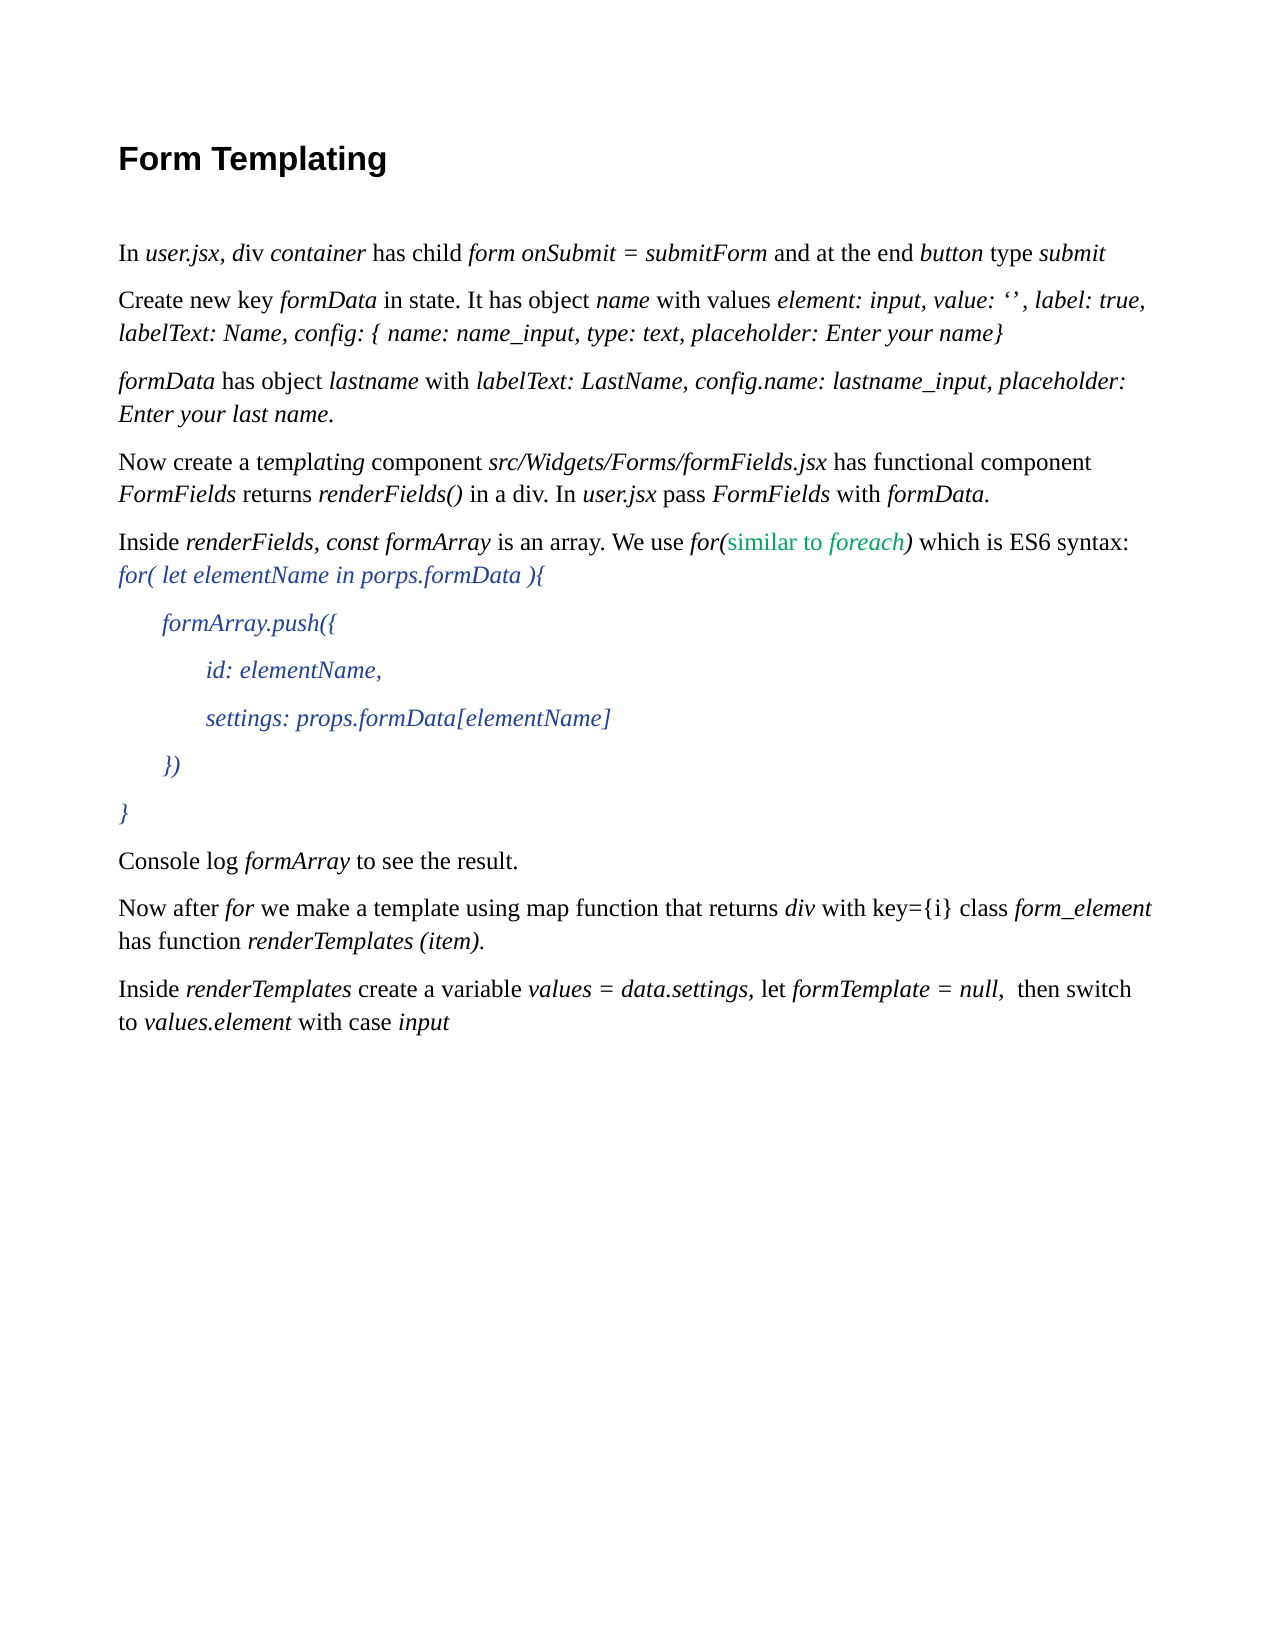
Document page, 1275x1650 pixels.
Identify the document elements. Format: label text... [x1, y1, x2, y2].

text }) [118, 751, 1157, 779]
text Inside renderFields, const formArray is an array. We use for(similar to foreach) which is ES6 syntax: for( let elementName in porps.formData ){ [118, 527, 1157, 589]
text Console log formArray to see the result. [118, 846, 1157, 874]
text Inside renderTemplates create a variable values = data.settings, let formTemplate = null, then switch to values.element with case input [118, 974, 1157, 1036]
subtitle Form Templating [118, 139, 1157, 178]
text formData has object lastname with labelText: LastName, config.name: lastname_input, placeholder: Enter your last name. [118, 366, 1157, 428]
text In user.jsx, div container has child form onSubmit = submitForm and at the end button type submit [118, 238, 1157, 266]
text Now after for we make a template using map function that returns div with key={i} class form_element has function renderTemplates (item). [118, 893, 1157, 955]
text formArray.push({ [118, 608, 1157, 637]
text id: elementName, [118, 655, 1157, 684]
text Now create a templating component src/Widgets/Forms/formFields.jsx has functional component FormFields returns renderFields() in a div. In user.jsx pass FormFields with formData. [118, 447, 1157, 508]
text Create new key formData in state. It has object name with values element: input, value: ‘’ , label: true, labelText: Name, config: { name: name_input, type: text, placeholder: Enter your name} [118, 285, 1157, 347]
text settings: props.formData[elementName] [118, 703, 1157, 732]
text } [118, 798, 1157, 827]
